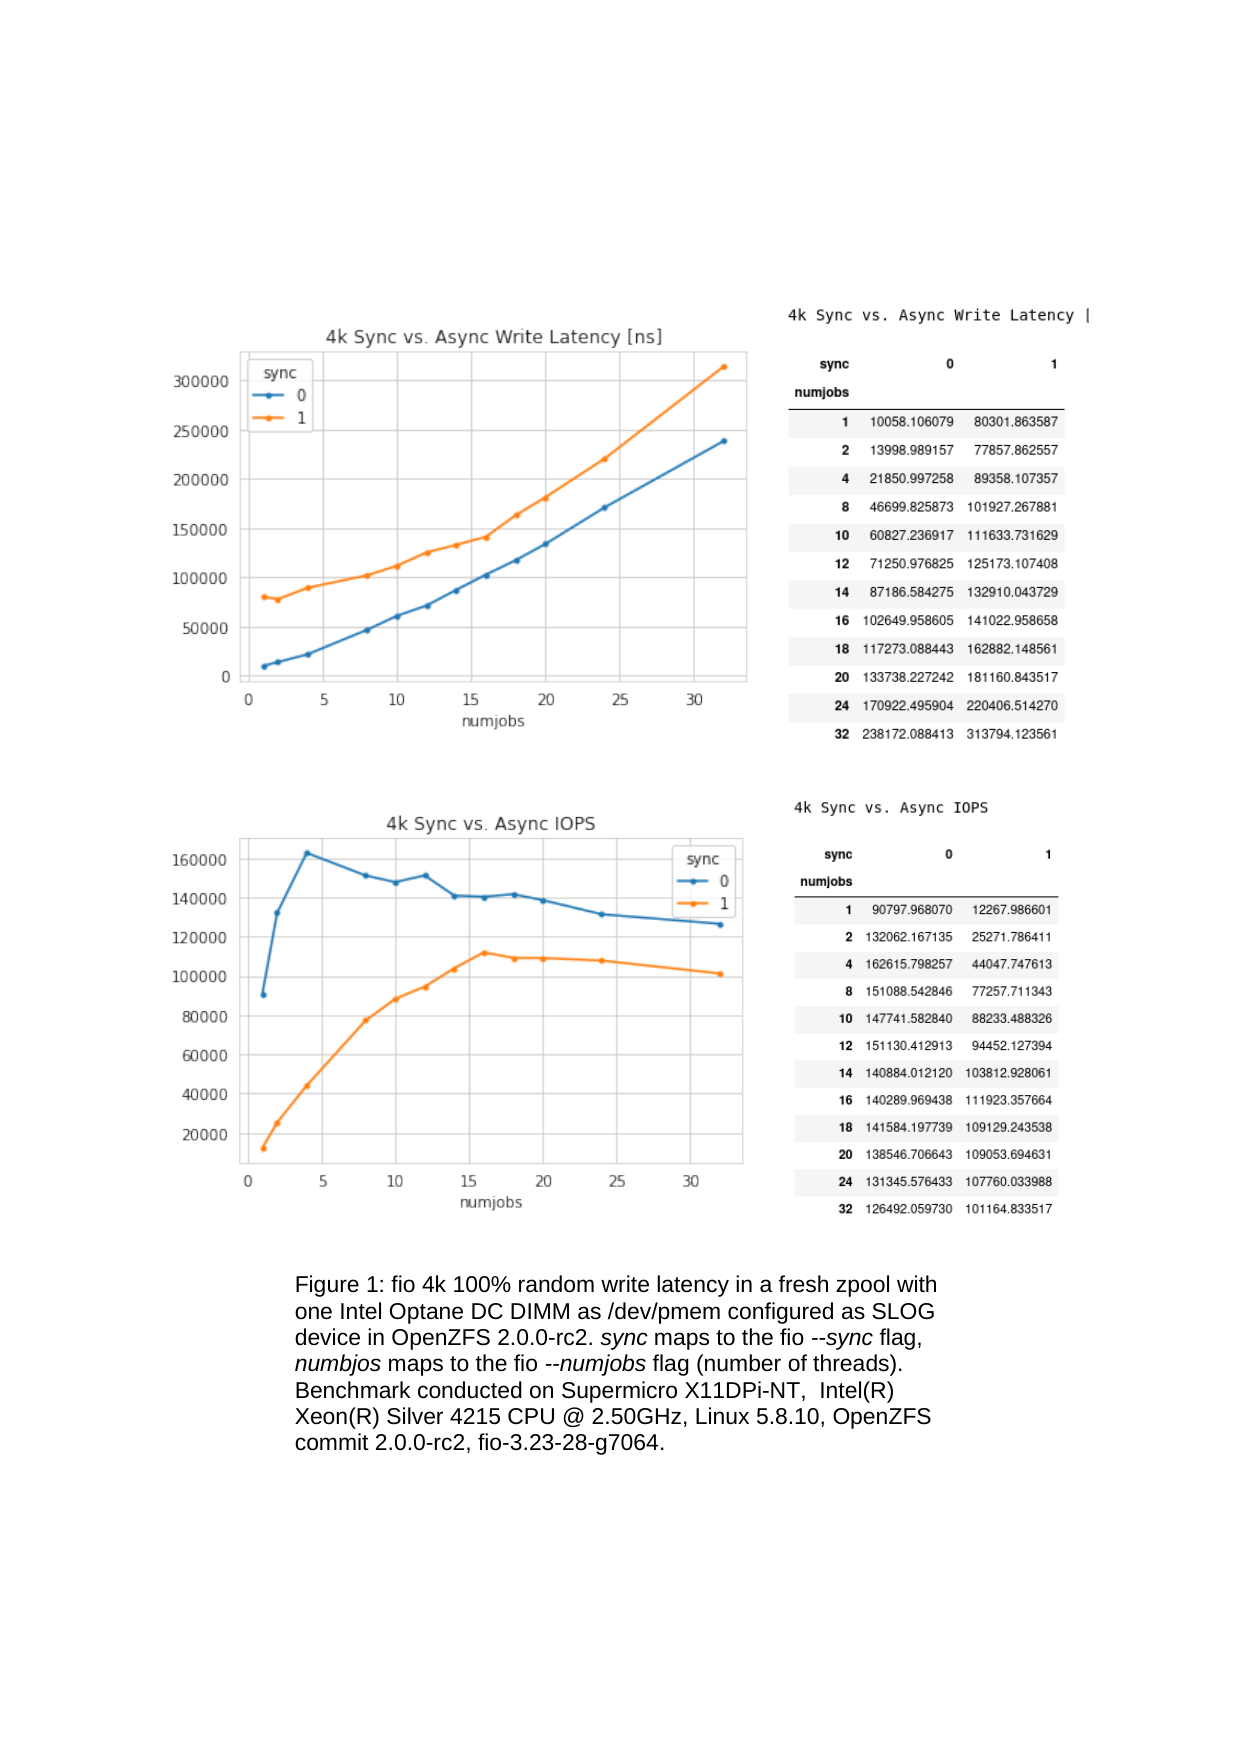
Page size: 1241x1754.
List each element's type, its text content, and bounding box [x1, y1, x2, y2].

picture [782, 797, 1072, 1228]
picture [161, 318, 757, 739]
picture [161, 805, 753, 1220]
table_cell Figure 1: fio 4k 100% random write latency in a fresh zpool with one Intel Optane DC DIMM as /dev/pmem configured as SLOG device in OpenZFS 2.0.0-rc2. sync maps to the fio --sync flag, numbjos maps to the fio --numjobs flag (number of threads). Benchmark conducted on Supermicro X11DPi-NT, Intel(R) Xeon(R) Silver 4215 CPU @ 2.50GHz, Linux 5.8.10, OpenZFS commit 2.0.0-rc2, fio-3.23-28-g7064. [153, 1261, 1088, 1487]
table_cell [153, 787, 771, 1259]
table_cell [773, 787, 1088, 1259]
picture [782, 304, 1089, 754]
table_header [773, 294, 1088, 785]
table_header [153, 294, 771, 785]
